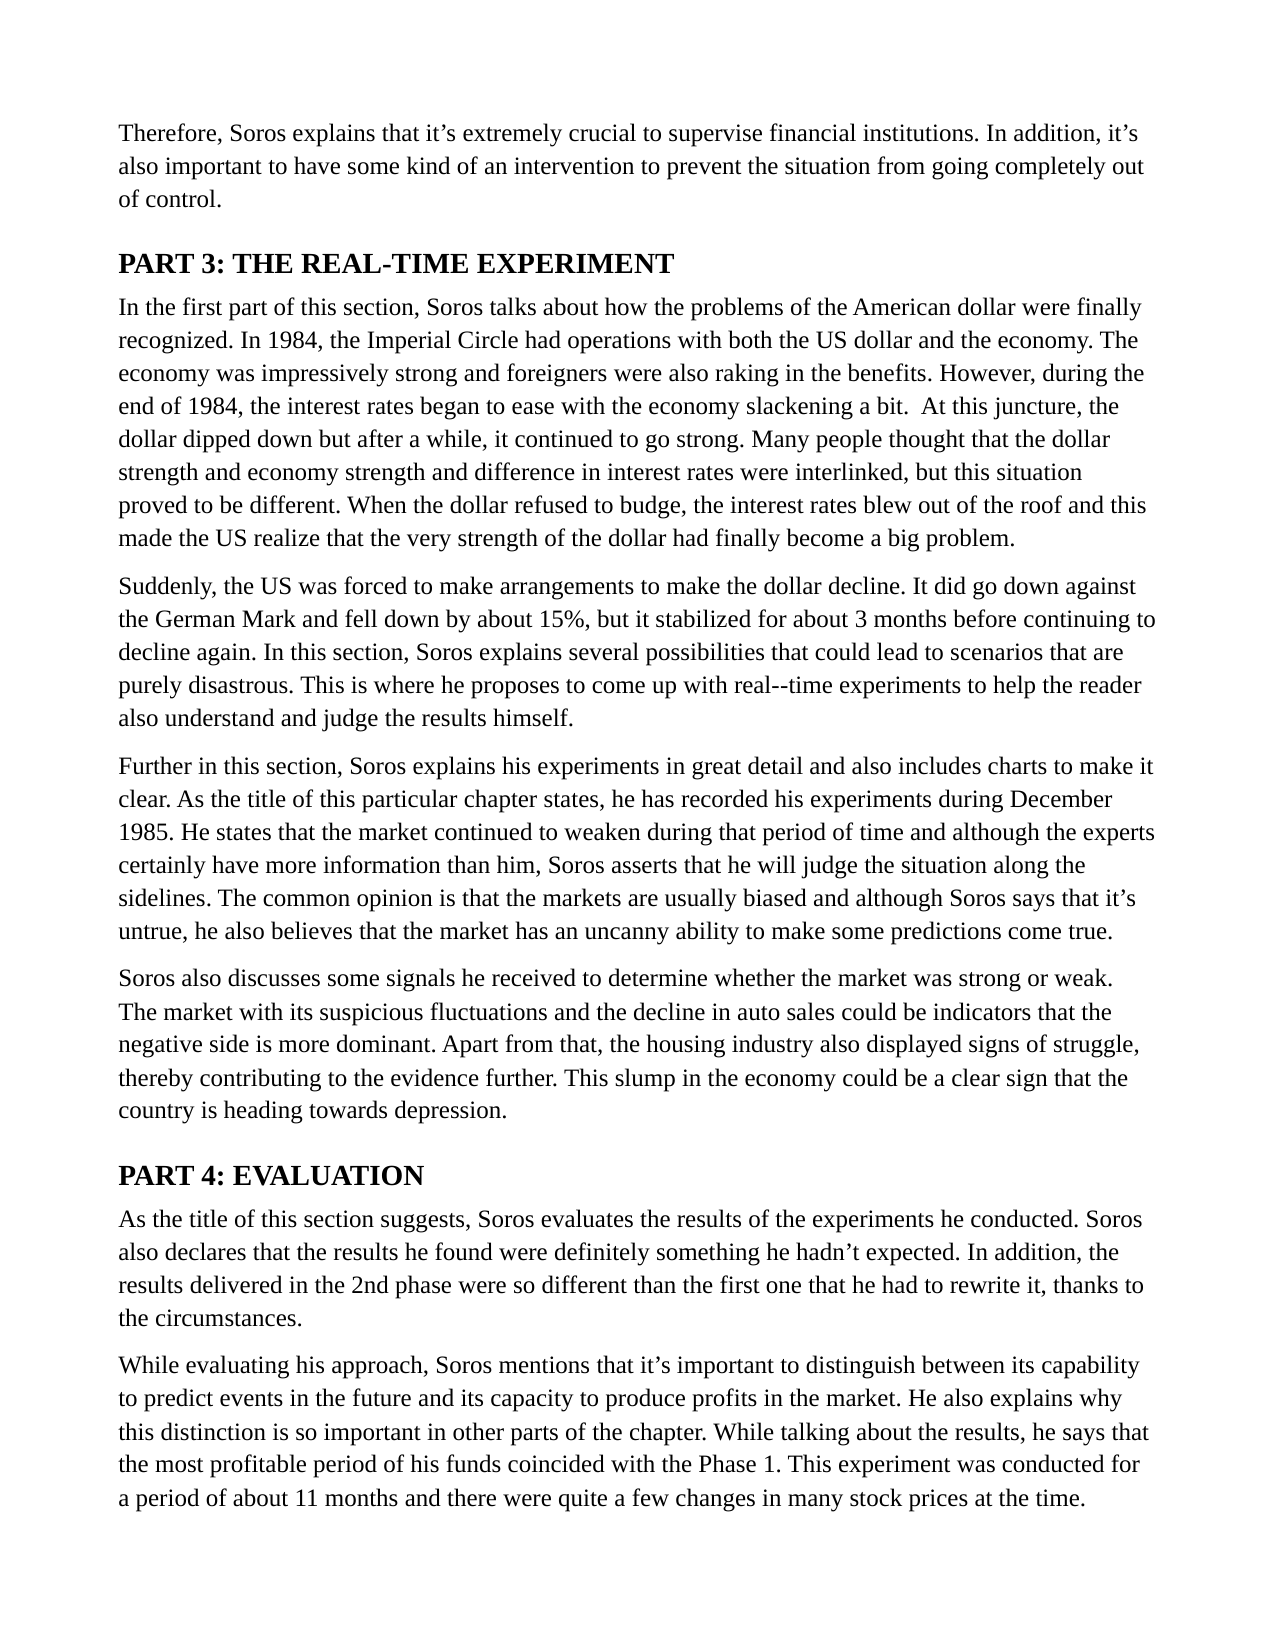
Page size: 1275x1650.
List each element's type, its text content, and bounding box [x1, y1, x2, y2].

subtitle PART 4: EVALUATION [118, 1158, 1157, 1191]
text Suddenly, the US was forced to make arrangements to make the dollar decline. It did go down against the German Mark and fell down by about 15%, but it stabilized for about 3 months before continuing to decline again. In this section, Soros explains several possibilities that could lead to scenarios that are purely disastrous. This is where he proposes to come up with real-­‐time experiments to help the reader also understand and judge the results himself. [118, 571, 1157, 732]
text In the first part of this section, Soros talks about how the problems of the American dollar were finally recognized. In 1984, the Imperial Circle had operations with both the US dollar and the economy. The economy was impressively strong and foreigners were also raking in the benefits. However, during the end of 1984, the interest rates began to ease with the economy slackening a bit. At this juncture, the dollar dipped down but after a while, it continued to go strong. Many people thought that the dollar strength and economy strength and difference in interest rates were interlinked, but this situation proved to be different. When the dollar refused to budge, the interest rates blew out of the roof and this made the US realize that the very strength of the dollar had finally become a big problem. [118, 292, 1157, 552]
text As the title of this section suggests, Soros evaluates the results of the experiments he conducted. Soros also declares that the results he found were definitely something he hadn’t expected. In addition, the results delivered in the 2nd phase were so different than the first one that he had to rewrite it, thanks to the circumstances. [118, 1204, 1157, 1332]
text Further in this section, Soros explains his experiments in great detail and also includes charts to make it clear. As the title of this particular chapter states, he has recorded his experiments during December 1985. He states that the market continued to weaken during that period of time and although the experts certainly have more information than him, Soros asserts that he will judge the situation along the sidelines. The common opinion is that the markets are usually biased and although Soros says that it’s untrue, he also believes that the market has an uncanny ability to make some predictions come true. [118, 751, 1157, 945]
text Therefore, Soros explains that it’s extremely crucial to supervise financial institutions. In addition, it’s also important to have some kind of an intervention to prevent the situation from going completely out of control. [118, 118, 1157, 213]
text Soros also discusses some signals he received to determine whether the market was strong or weak. The market with its suspicious fluctuations and the decline in auto sales could be indicators that the negative side is more dominant. Apart from that, the housing industry also displayed signs of struggle, thereby contributing to the evidence further. This slump in the economy could be a clear sign that the country is heading towards depression. [118, 963, 1157, 1124]
subtitle PART 3: THE REAL-TIME EXPERIMENT [118, 246, 1157, 280]
text While evaluating his approach, Soros mentions that it’s important to distinguish between its capability to predict events in the future and its capacity to produce profits in the market. He also explains why this distinction is so important in other parts of the chapter. While talking about the results, he says that the most profitable period of his funds coincided with the Phase 1. This experiment was conducted for a period of about 11 months and there were quite a few changes in many stock prices at the time. [118, 1351, 1157, 1511]
